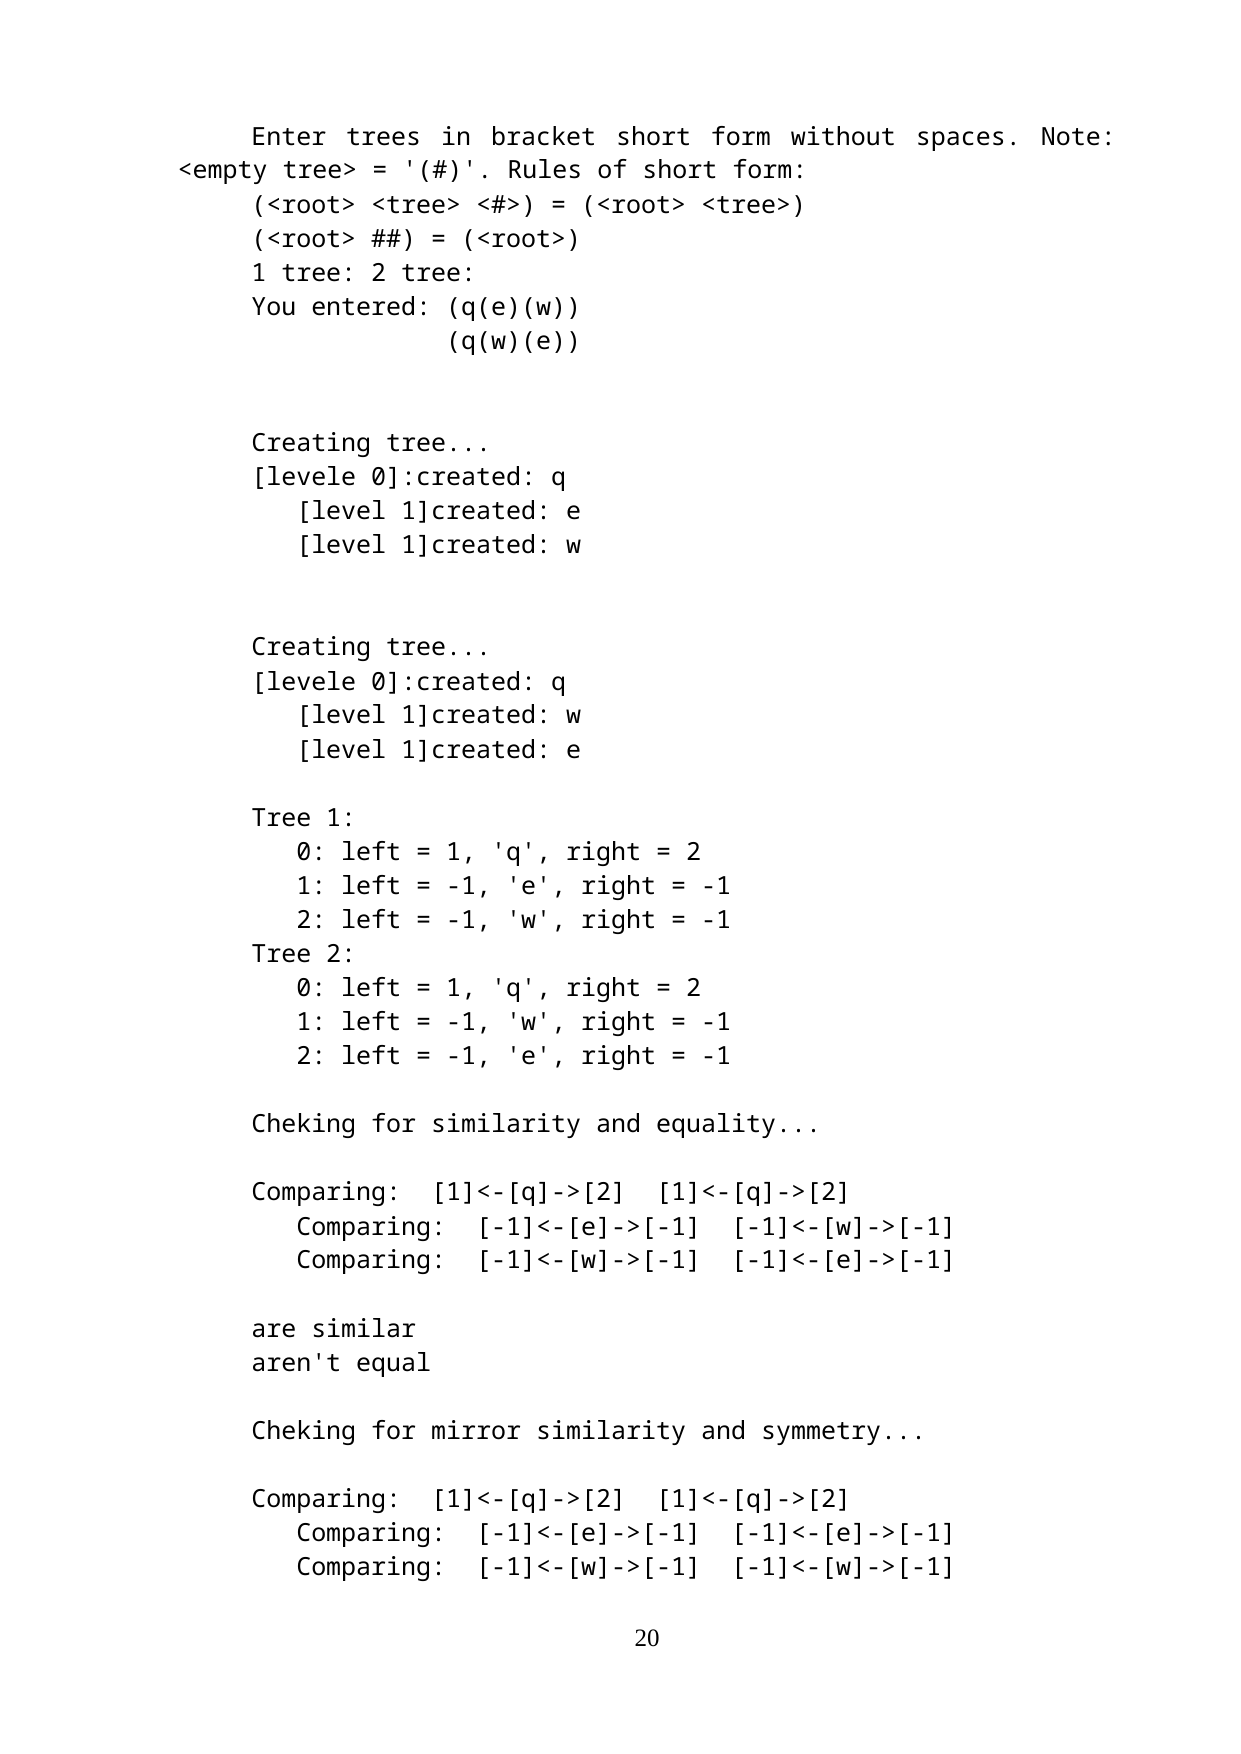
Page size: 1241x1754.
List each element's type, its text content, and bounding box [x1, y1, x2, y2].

text 0: left = 1, 'q', right = 2 [177, 970, 1116, 1004]
text 2: left = -1, 'e', right = -1 [177, 1038, 1116, 1072]
text [level 1]created: w [177, 527, 1116, 561]
text Tree 2: [177, 936, 1116, 970]
text [levele 0]:created: q [177, 663, 1116, 697]
text Tree 1: [177, 799, 1116, 833]
text 1: left = -1, 'w', right = -1 [177, 1004, 1116, 1038]
text Creating tree... [177, 425, 1116, 459]
text [levele 0]:created: q [177, 459, 1116, 493]
text [level 1]created: w [177, 697, 1116, 731]
text 1 tree: 2 tree: [177, 254, 1116, 288]
text (<root> <tree> <#>) = (<root> <tree>) [177, 186, 1116, 220]
text (q(w)(e)) [177, 322, 1116, 357]
text Comparing: [-1]<-[e]->[-1] [-1]<-[e]->[-1] [177, 1515, 1116, 1549]
text Creating tree... [177, 629, 1116, 663]
text You entered: (q(e)(w)) [177, 288, 1116, 322]
text Comparing: [-1]<-[w]->[-1] [-1]<-[w]->[-1] [177, 1549, 1116, 1583]
text 1: left = -1, 'e', right = -1 [177, 867, 1116, 902]
text Comparing: [1]<-[q]->[2] [1]<-[q]->[2] [177, 1481, 1116, 1515]
text 0: left = 1, 'q', right = 2 [177, 833, 1116, 867]
text are similar [177, 1310, 1116, 1344]
text [level 1]created: e [177, 731, 1116, 765]
text Comparing: [-1]<-[w]->[-1] [-1]<-[e]->[-1] [177, 1242, 1116, 1276]
text Comparing: [1]<-[q]->[2] [1]<-[q]->[2] [177, 1174, 1116, 1208]
text Enter trees in bracket short form without spaces. Note: <empty tree> = '(#)'. Rules of short form: [177, 118, 1116, 186]
text Comparing: [-1]<-[e]->[-1] [-1]<-[w]->[-1] [177, 1208, 1116, 1242]
text Cheking for mirror similarity and symmetry... [177, 1412, 1116, 1447]
text (<root> ##) = (<root>) [177, 220, 1116, 254]
text aren't equal [177, 1344, 1116, 1378]
text Cheking for similarity and equality... [177, 1106, 1116, 1140]
text [level 1]created: e [177, 493, 1116, 527]
text 2: left = -1, 'w', right = -1 [177, 902, 1116, 936]
